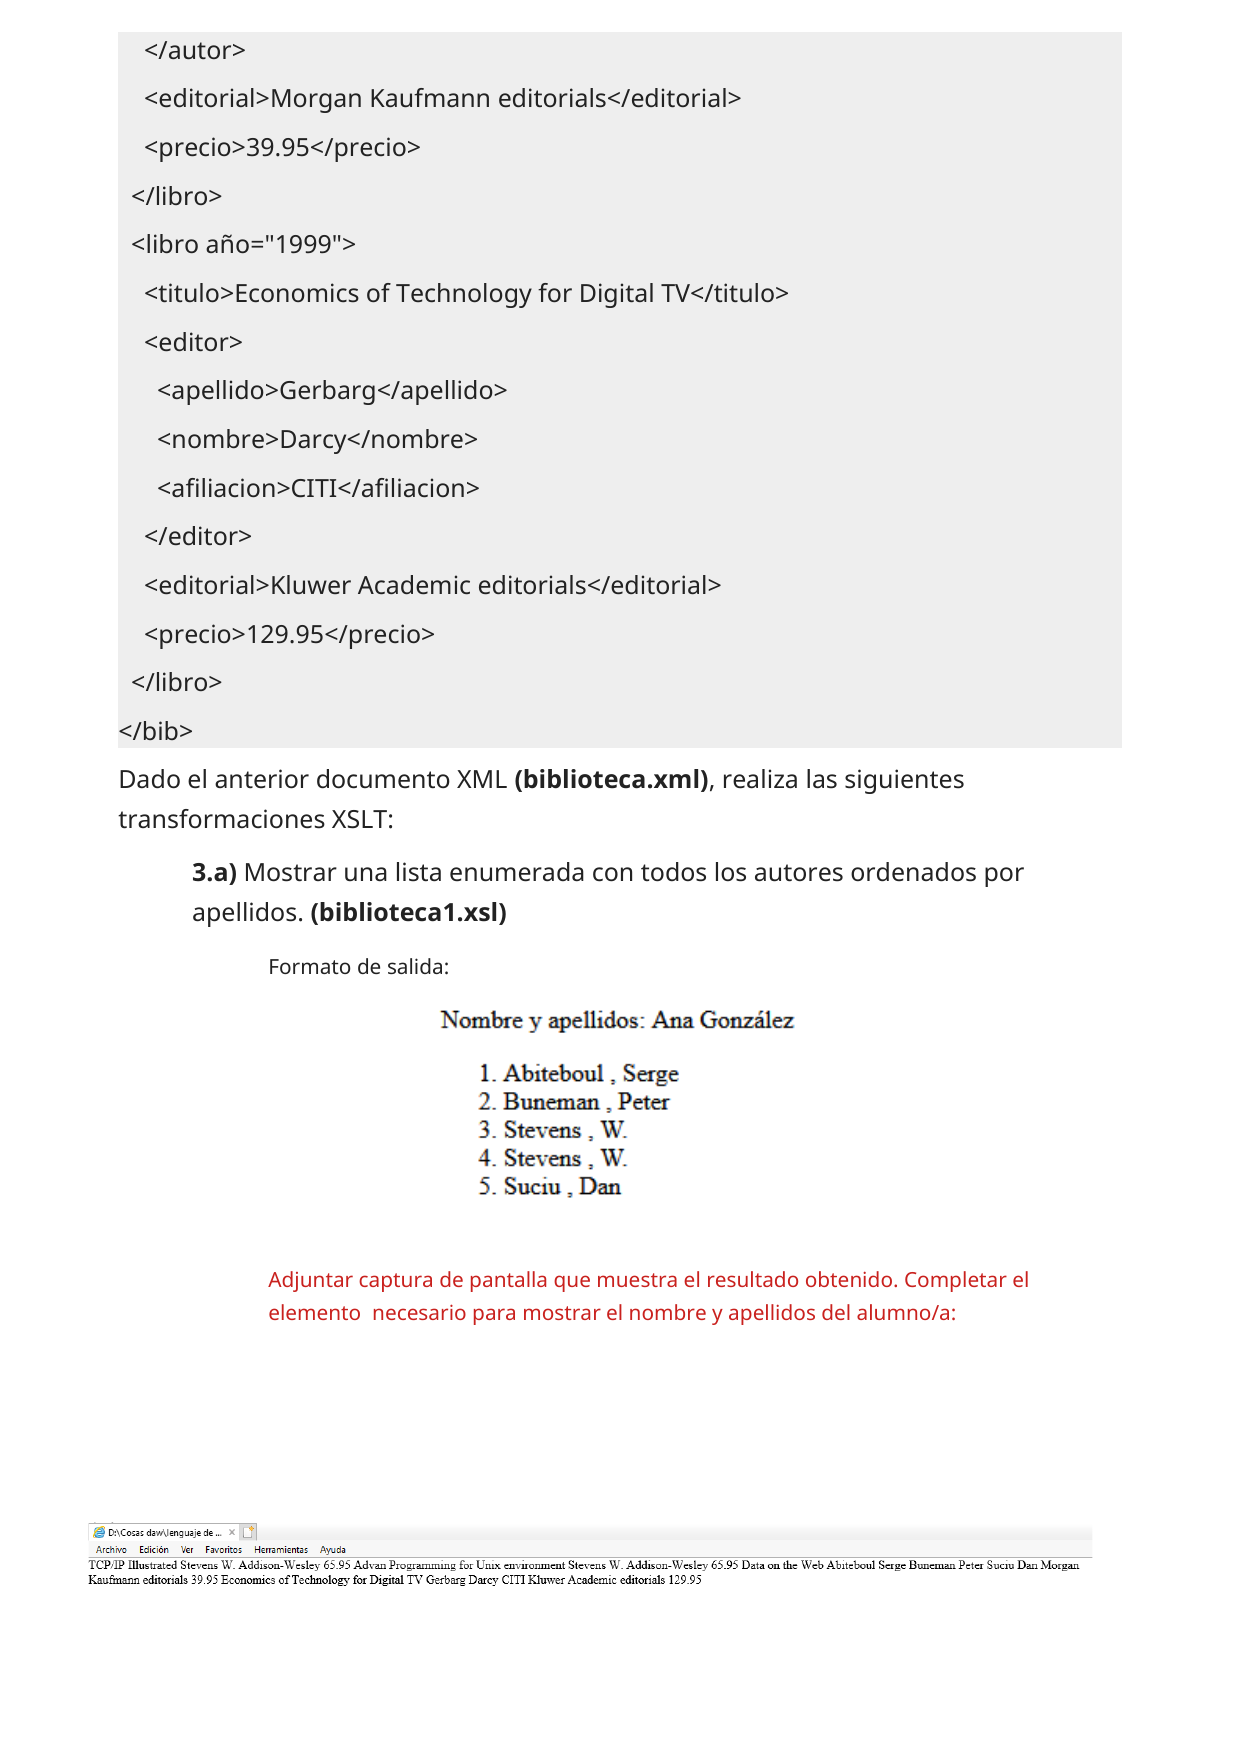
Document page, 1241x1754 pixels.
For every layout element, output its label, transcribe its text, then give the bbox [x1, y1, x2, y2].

text <editor> [118, 324, 1122, 358]
text </editor> [118, 519, 1122, 553]
text <afiliacion>CITI</afiliacion> [118, 470, 1122, 504]
text <nombre>Darcy</nombre> [118, 422, 1122, 456]
text Formato de salida: [118, 948, 1122, 982]
text <precio>129.95</precio> [118, 616, 1122, 650]
text Dado el anterior documento XML (biblioteca.xml), realiza las siguientes transformaciones XSLT: [118, 762, 1122, 835]
text <titulo>Economics of Technology for Digital TV</titulo> [118, 276, 1122, 310]
text <apellido>Gerbarg</apellido> [118, 373, 1122, 407]
text </autor> [118, 32, 1122, 67]
text <editorial>Kluwer Academic editorials</editorial> [118, 568, 1122, 602]
text </libro> [118, 665, 1122, 699]
text Adjuntar captura de pantalla que muestra el resultado obtenido. Completar el elemento necesario para mostrar el nombre y apellidos del alumno/a: [268, 1266, 1122, 1327]
text <precio>39.95</precio> [118, 130, 1122, 164]
text <editorial>Morgan Kaufmann editorials</editorial> [118, 81, 1122, 115]
picture [435, 1000, 812, 1215]
text </bib> [118, 713, 1122, 748]
text </libro> [118, 178, 1122, 212]
text <libro año="1999"> [118, 227, 1122, 261]
list 3.a) Mostrar una lista enumerada con todos los autores ordenados por apellidos. (biblioteca1.xsl) [118, 855, 1122, 928]
picture [88, 1522, 1093, 1611]
